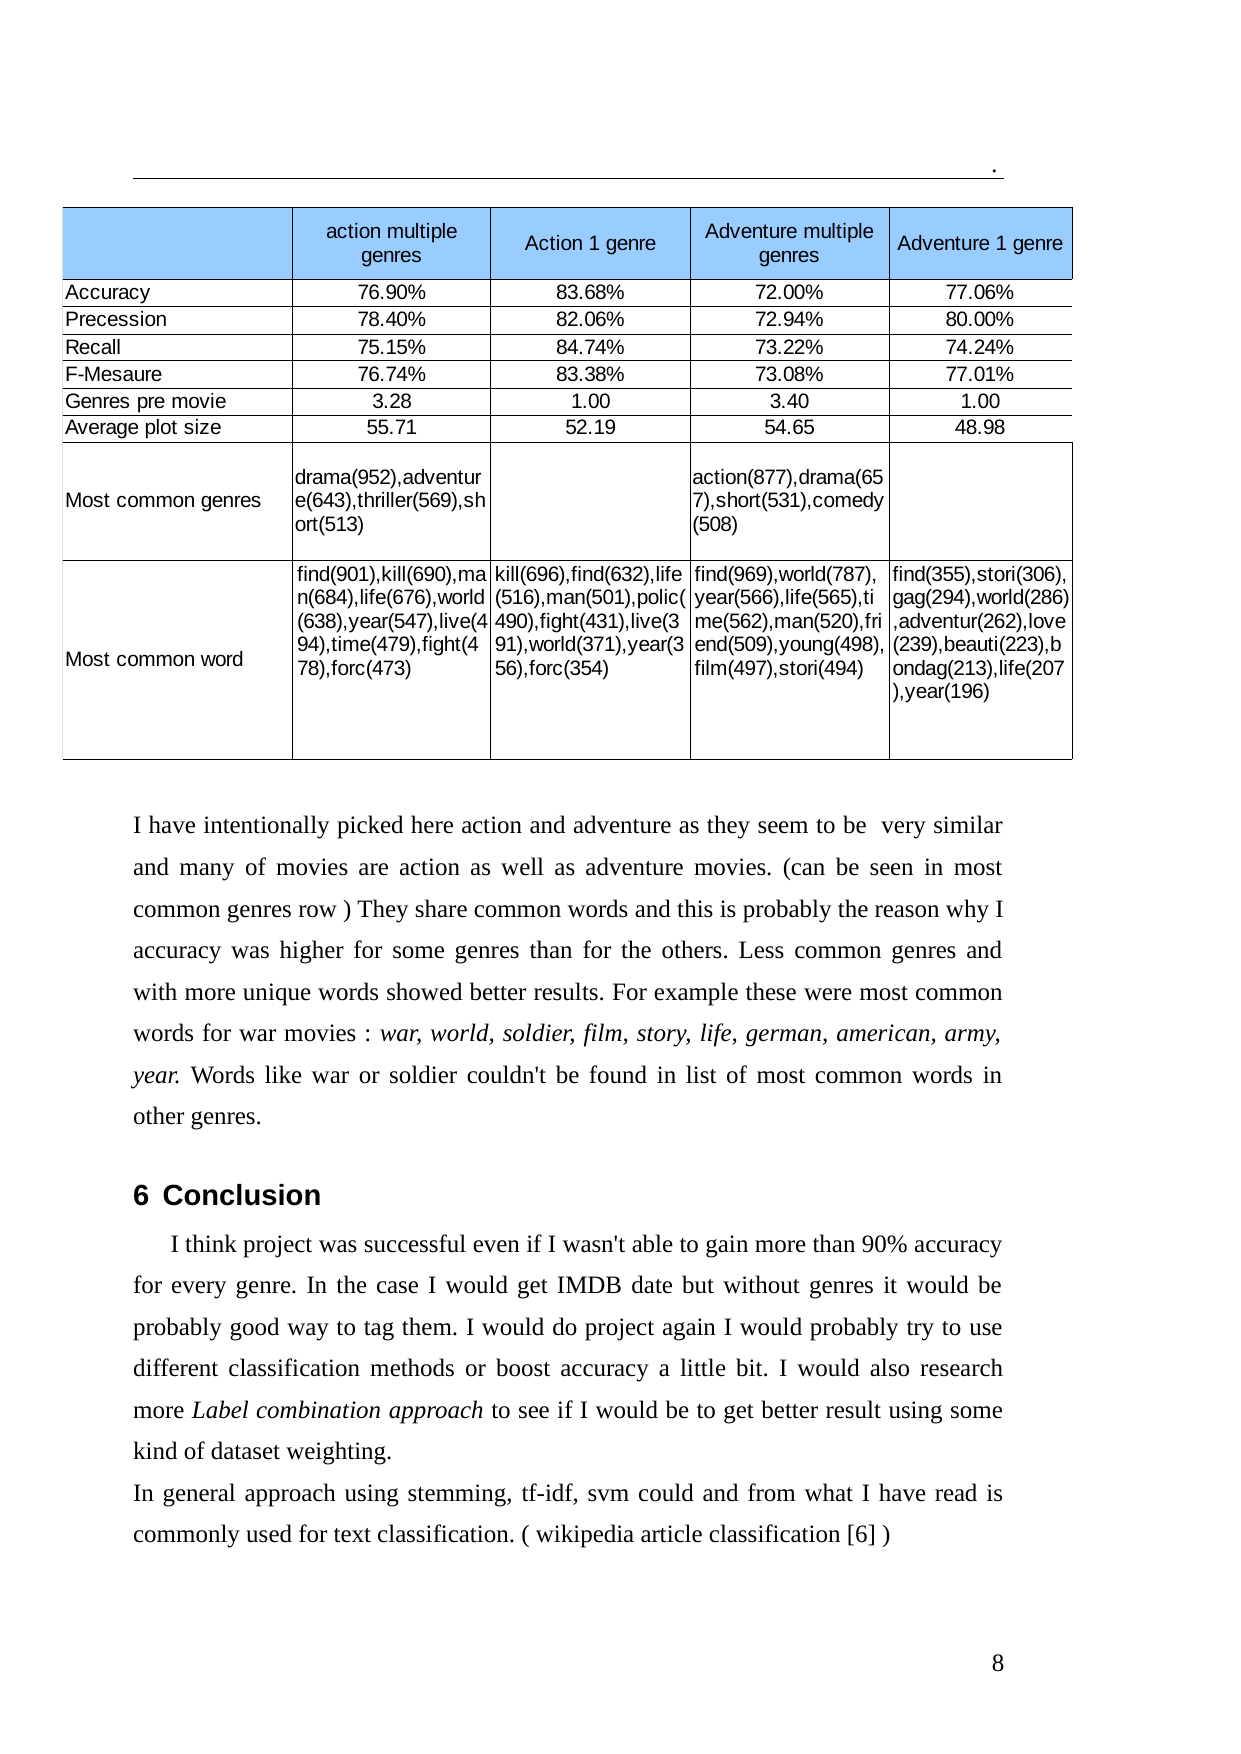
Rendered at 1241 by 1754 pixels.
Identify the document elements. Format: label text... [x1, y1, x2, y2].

subtitle Conclusion [133, 1179, 1004, 1211]
text I think project was successful even if I wasn't able to gain more than 90% accuracy for every genre. In the case I would get IMDB date but without genres it would be probably good way to tag them. I would do project again I would probably try to use different classification methods or boost accuracy a little bit. I would also research more Label combination approach to see if I would be to get better result using some kind of dataset weighting. [133, 1230, 1004, 1465]
text I have intentionally picked here action and adventure as they seem to be very similar and many of movies are action as well as adventure movies. (can be seen in most common genres row ) They share common words and this is probably the reason why I accuracy was higher for some genres than for the others. Less common genres and with more unique words showed better results. For example these were most common words for war movies : war, world, soldier, film, story, life, german, american, army, year. Words like war or soldier couldn't be found in list of most common words in other genres. [133, 812, 1004, 1130]
text In general approach using stemming, tf-idf, svm could and from what I have read is commonly used for text classification. ( wikipedia article classification [6] ) [133, 1479, 1004, 1548]
